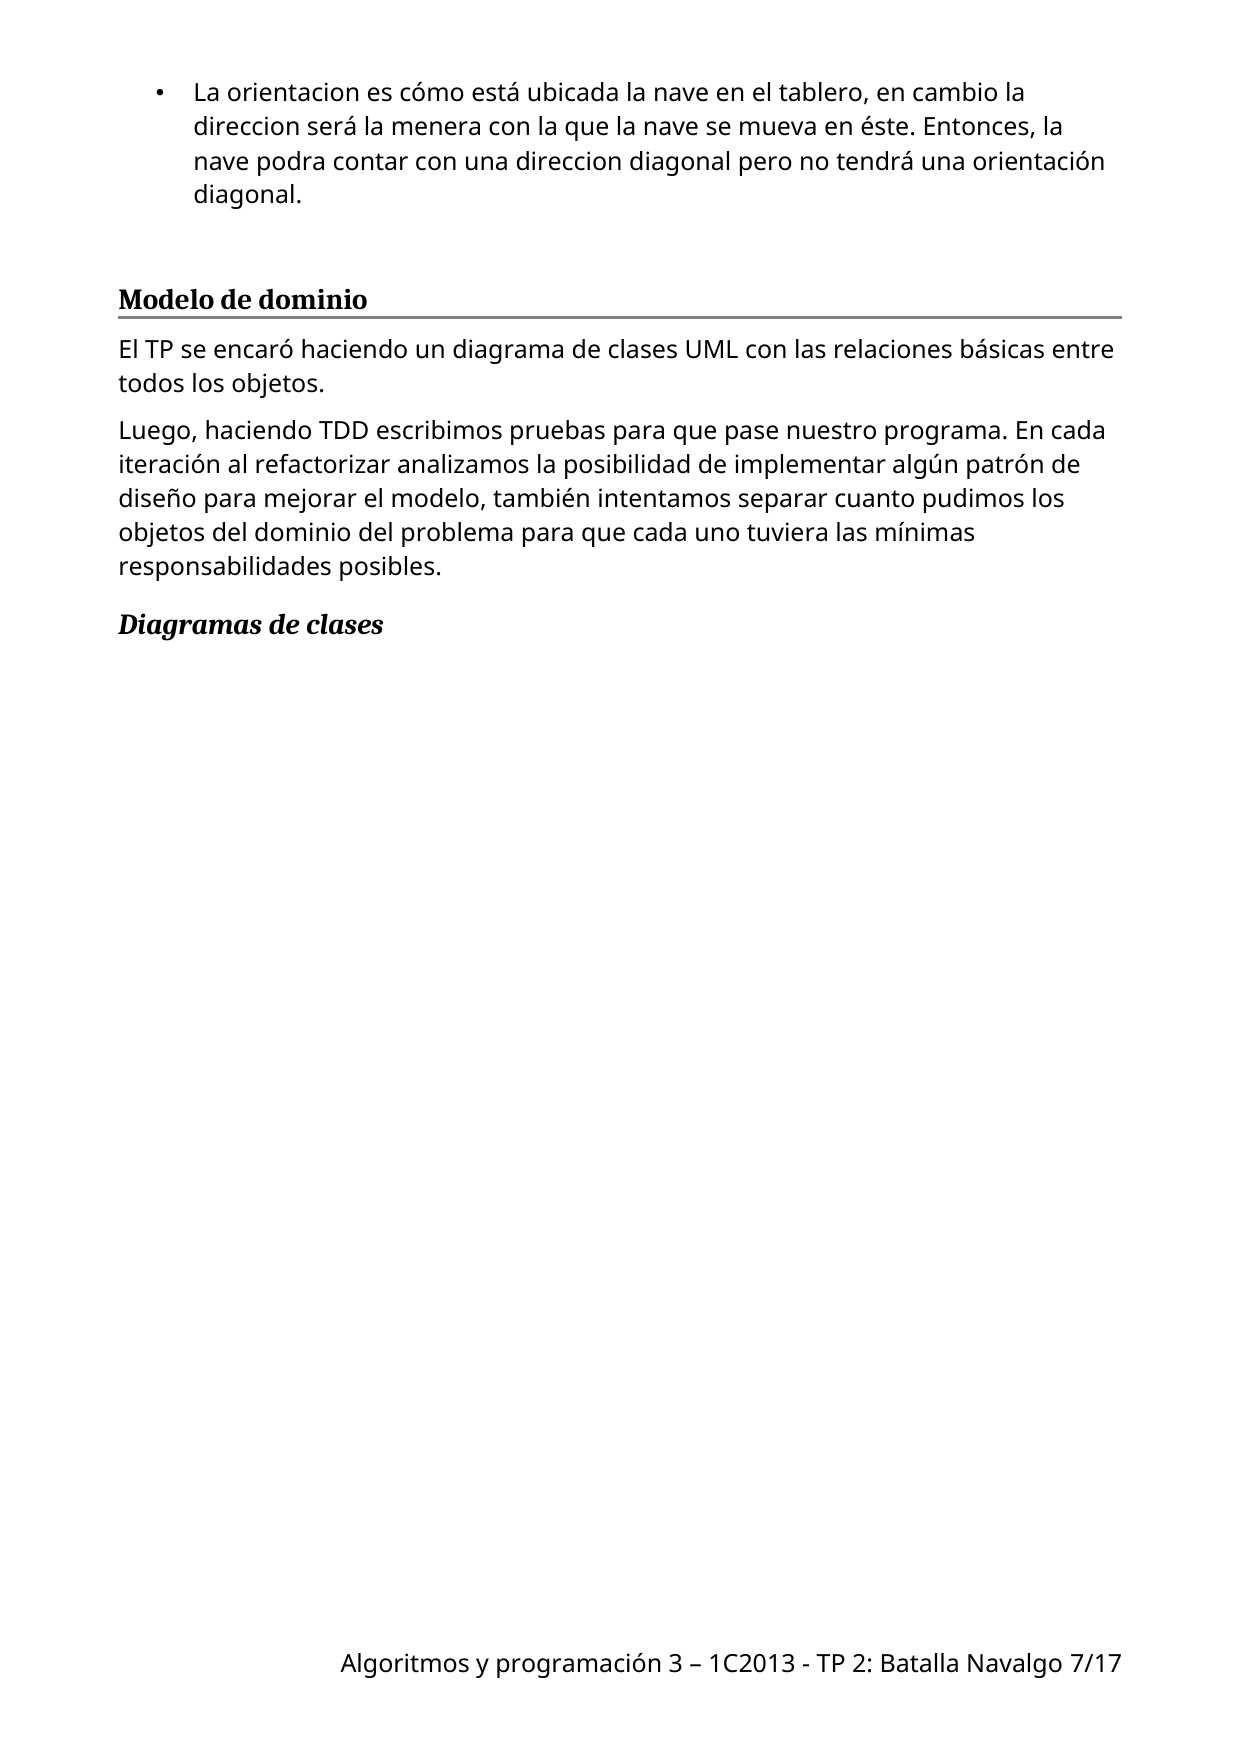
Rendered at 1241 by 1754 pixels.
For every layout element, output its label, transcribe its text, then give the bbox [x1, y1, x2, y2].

list La orientacion es cómo está ubicada la nave en el tablero, en cambio la direccion será la menera con la que la nave se mueva en éste. Entonces, la nave podra contar con una direccion diagonal pero no tendrá una orientación diagonal. [156, 75, 1122, 211]
text Luego, haciendo TDD escribimos pruebas para que pase nuestro programa. En cada iteración al refactorizar analizamos la posibilidad de implementar algún patrón de diseño para mejorar el modelo, también intentamos separar cuanto pudimos los objetos del dominio del problema para que cada uno tuviera las mínimas responsabilidades posibles. [118, 413, 1122, 583]
subtitle Diagramas de clases [118, 608, 1122, 641]
subtitle Modelo de dominio [118, 283, 1122, 316]
text El TP se encaró haciendo un diagrama de clases UML con las relaciones básicas entre todos los objetos. [118, 332, 1122, 400]
